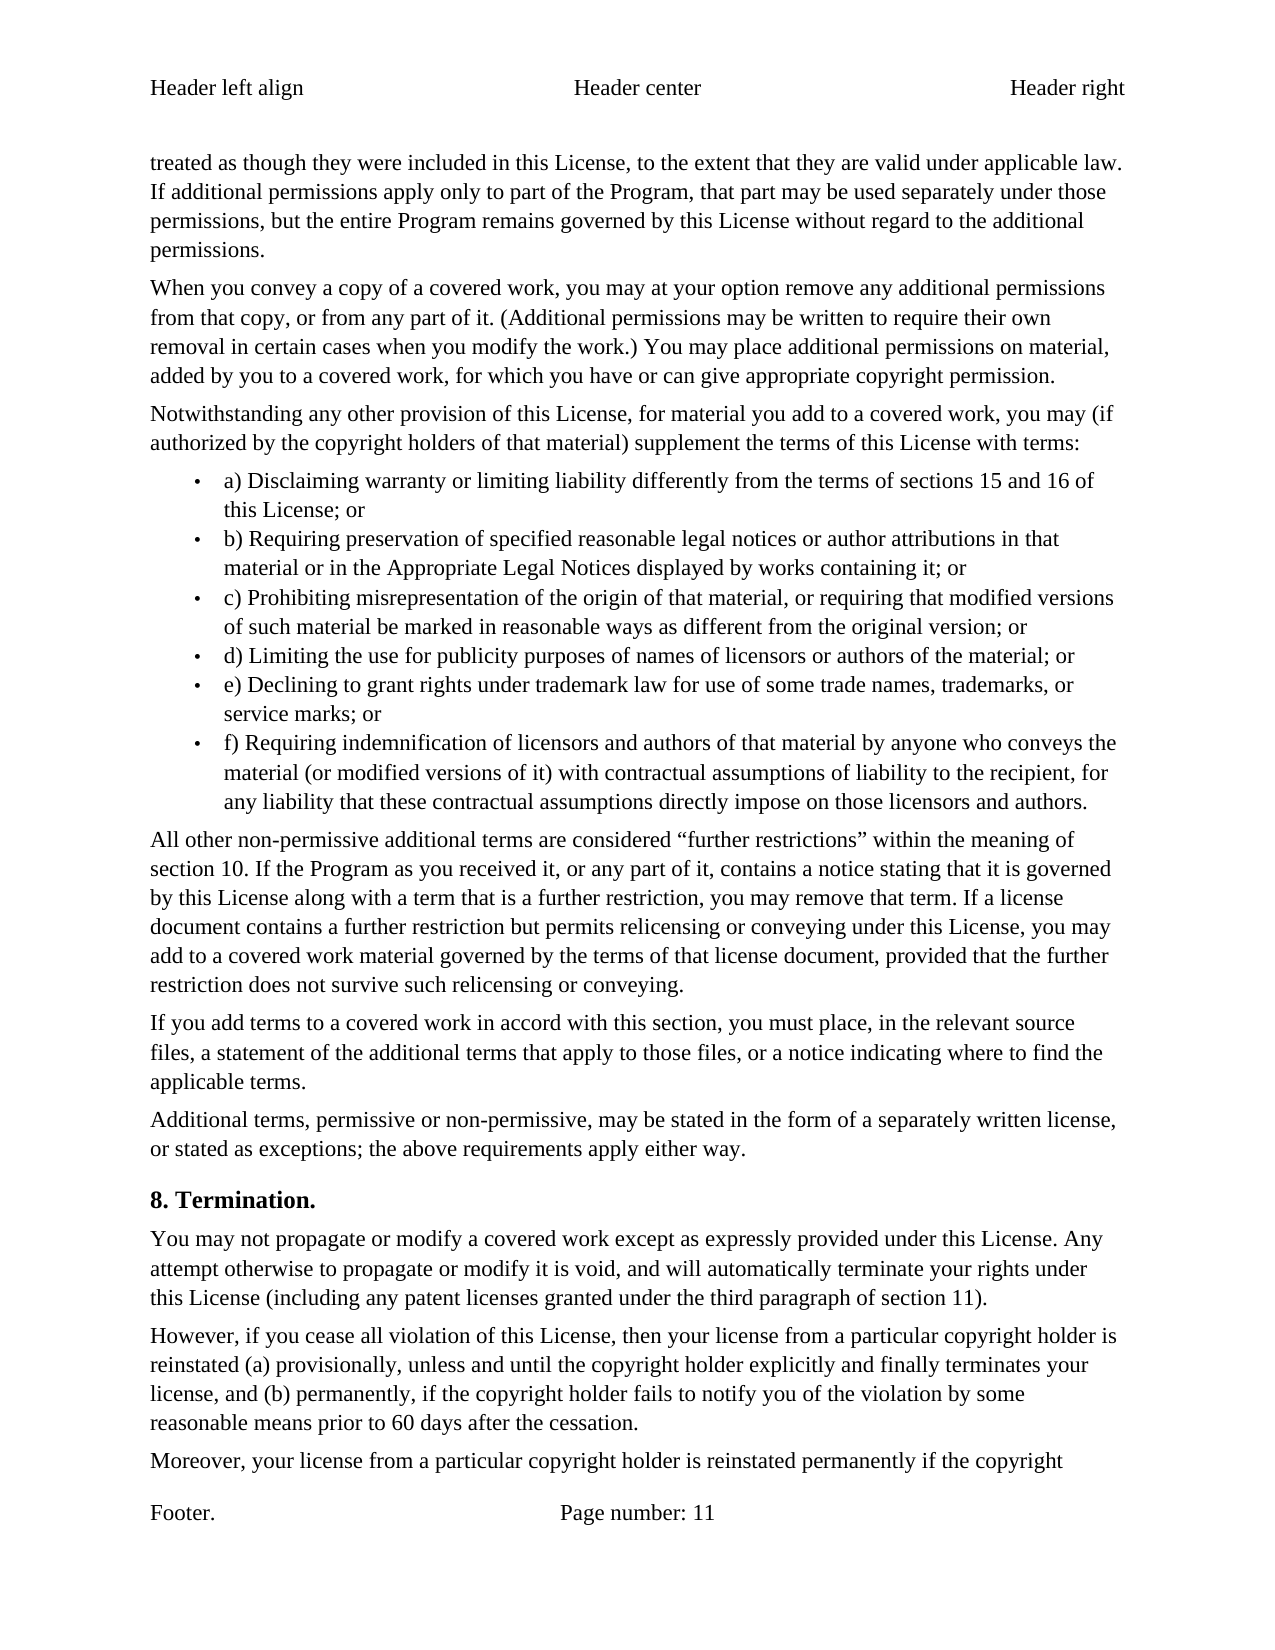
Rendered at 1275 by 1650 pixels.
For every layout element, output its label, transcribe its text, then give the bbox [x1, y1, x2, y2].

text However, if you cease all violation of this License, then your license from a particular copyright holder is reinstated (a) provisionally, unless and until the copyright holder explicitly and finally terminates your license, and (b) permanently, if the copyright holder fails to notify you of the violation by some reasonable means prior to 60 days after the cessation. [150, 1323, 1125, 1436]
text Moreover, your license from a particular copyright holder is reinstated permanently if the copyright [150, 1448, 1125, 1473]
list b) Requiring preservation of specified reasonable legal notices or author attributions in that material or in the Appropriate Legal Notices displayed by works containing it; or [194, 526, 1125, 581]
text treated as though they were included in this License, to the extent that they are valid under applicable law. If additional permissions apply only to part of the Program, that part may be used separately under those permissions, but the entire Program remains governed by this License without regard to the additional permissions. [150, 150, 1125, 263]
text If you add terms to a covered work in accord with this section, you must place, in the relevant source files, a statement of the additional terms that apply to those files, or a notice indicating where to find the applicable terms. [150, 1010, 1125, 1094]
text Notwithstanding any other provision of this License, for material you add to a covered work, you may (if authorized by the copyright holders of that material) supplement the terms of this License with terms: [150, 401, 1125, 455]
list f) Requiring indemnification of licensors and authors of that material by anyone who conveys the material (or modified versions of it) with contractual assumptions of liability to the recipient, for any liability that these contractual assumptions directly impose on those licensors and authors. [194, 730, 1125, 814]
list c) Prohibiting misrepresentation of the origin of that material, or requiring that modified versions of such material be marked in reasonable ways as different from the original version; or [194, 584, 1125, 639]
list a) Disclaiming warranty or limiting liability differently from the terms of sections 15 and 16 of this License; or [194, 468, 1125, 522]
list e) Declining to grant rights under trademark law for use of some trade names, trademarks, or service marks; or [194, 672, 1125, 727]
text When you convey a copy of a covered work, you may at your option remove any additional permissions from that copy, or from any part of it. (Additional permissions may be written to require their own removal in certain cases when you modify the work.) You may place additional permissions on material, added by you to a covered work, for which you have or can give appropriate copyright permission. [150, 275, 1125, 388]
text Additional terms, permissive or non-permissive, may be stated in the form of a separately written license, or stated as exceptions; the above requirements apply either way. [150, 1107, 1125, 1161]
subtitle 8. Termination. [150, 1186, 1125, 1214]
list d) Limiting the use for publicity purposes of names of licensors or authors of the material; or [194, 643, 1125, 668]
text You may not propagate or modify a covered work except as expressly provided under this License. Any attempt otherwise to propagate or modify it is void, and will automatically terminate your rights under this License (including any patent licenses granted under the third paragraph of section 11). [150, 1226, 1125, 1310]
text All other non-permissive additional terms are considered “further restrictions” within the meaning of section 10. If the Program as you received it, or any part of it, contains a notice stating that it is governed by this License along with a term that is a further restriction, you may remove that term. If a license document contains a further restriction but permits relicensing or conveying under this License, you may add to a covered work material governed by the terms of that license document, provided that the further restriction does not survive such relicensing or conveying. [150, 827, 1125, 998]
